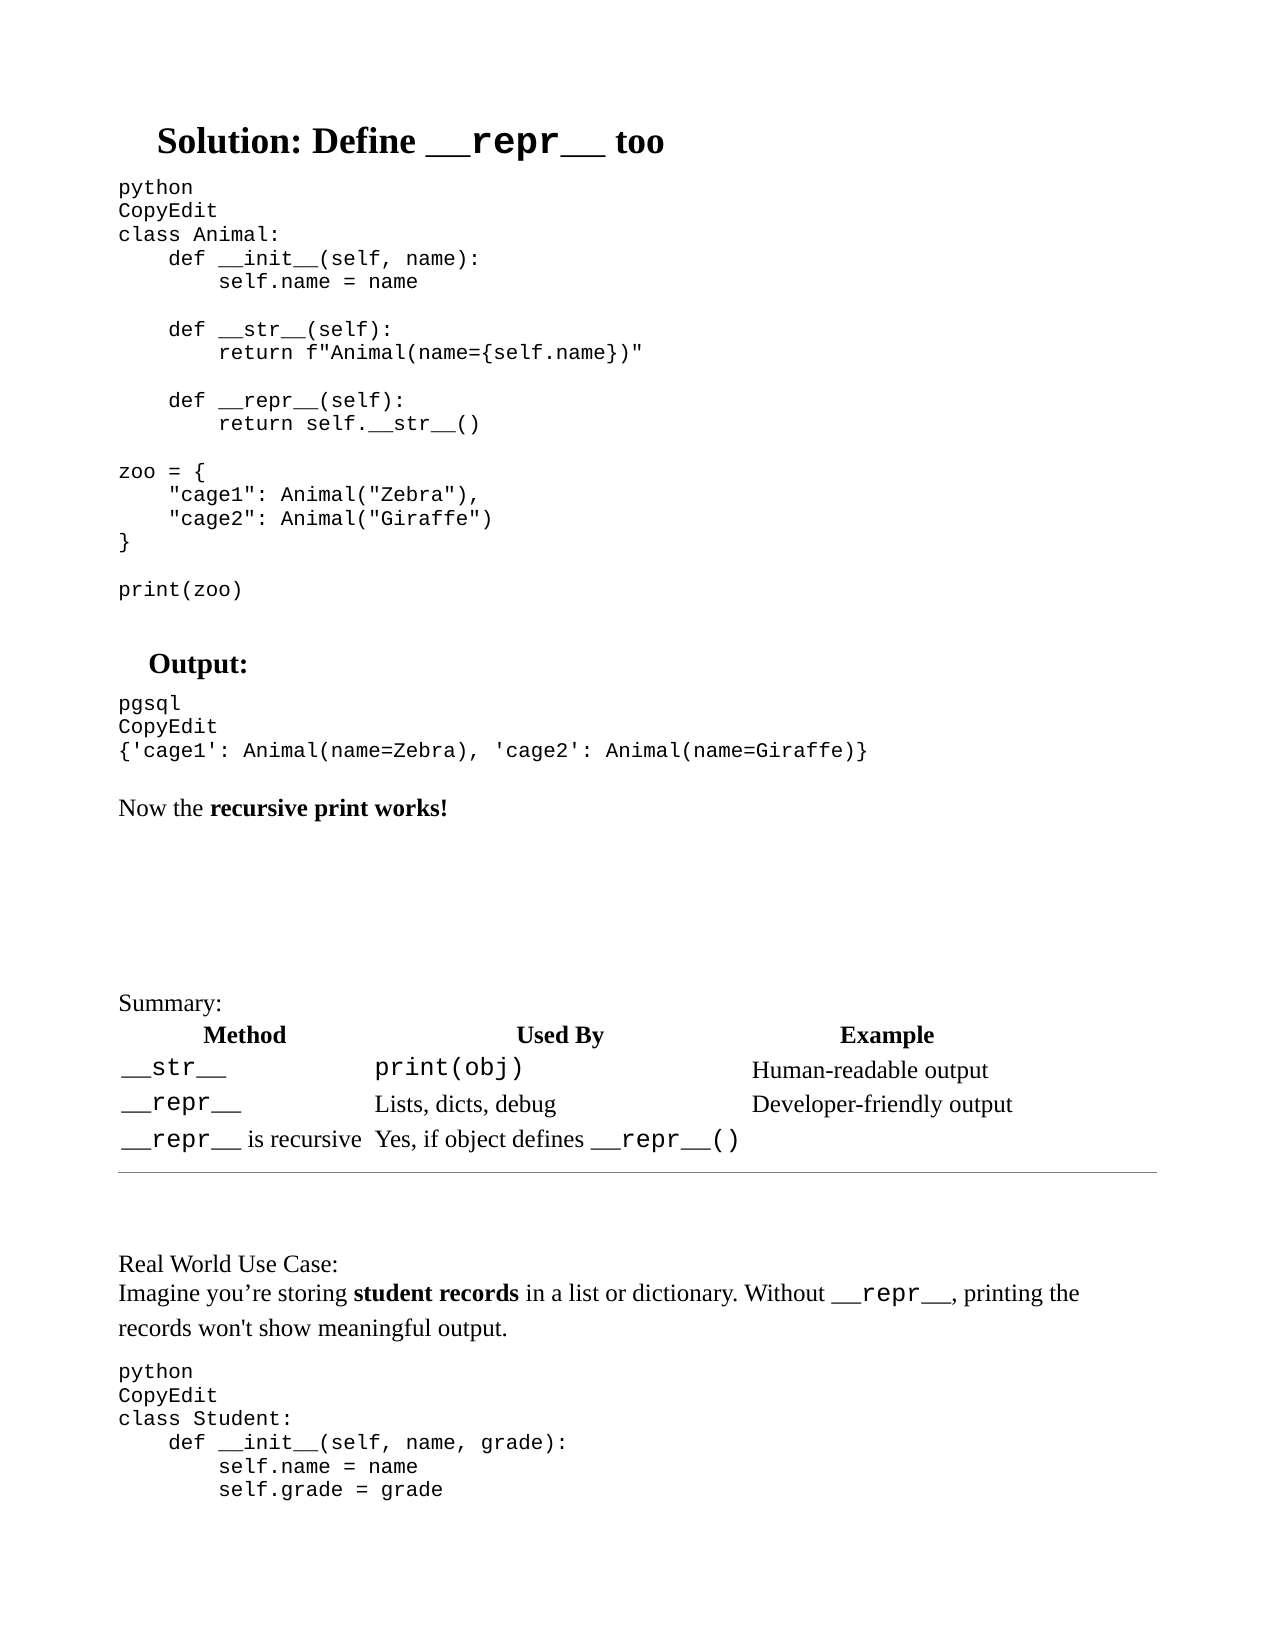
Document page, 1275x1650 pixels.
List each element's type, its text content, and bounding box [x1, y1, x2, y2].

text CopyEdit [118, 1385, 1157, 1408]
text "cage1": Animal("Zebra"), [118, 484, 1157, 508]
table_cell __str__ [118, 1052, 371, 1086]
text Real World Use Case: [118, 1249, 1157, 1278]
table_cell __repr__ [118, 1086, 371, 1121]
text CopyEdit [118, 201, 1157, 224]
text self.name = name [118, 1456, 1157, 1479]
text class Animal: [118, 224, 1157, 248]
text Imagine you’re storing student records in a list or dictionary. Without __repr__, printing the records won't show meaningful output. [118, 1278, 1157, 1342]
text def __str__(self): [118, 319, 1157, 342]
text return self.__str__() [118, 413, 1157, 437]
table_cell Lists, dicts, debug [371, 1086, 749, 1121]
subtitle ✅ Solution: Define __repr__ too [118, 118, 1157, 164]
table_header Used By [371, 1017, 749, 1052]
text python [118, 177, 1157, 201]
text self.name = name [118, 271, 1157, 295]
table_header Example [749, 1017, 1026, 1052]
table_cell Human-readable output [749, 1052, 1026, 1086]
text return f"Animal(name={self.name})" [118, 342, 1157, 366]
table_cell __repr__ is recursive [118, 1121, 371, 1158]
text {'cage1': Animal(name=Zebra), 'cage2': Animal(name=Giraffe)} [118, 740, 1157, 763]
text "cage2": Animal("Giraffe") [118, 508, 1157, 532]
table_cell Developer-friendly output [749, 1086, 1026, 1121]
subtitle ✅ Output: [118, 647, 1157, 680]
text CopyEdit [118, 716, 1157, 740]
text pgsql [118, 693, 1157, 716]
table_cell Yes, if object defines __repr__() [371, 1121, 749, 1158]
text Now the recursive print works! 🎉 [118, 793, 1157, 822]
text def __init__(self, name, grade): [118, 1432, 1157, 1456]
text self.grade = grade [118, 1479, 1157, 1503]
text def __init__(self, name): [118, 248, 1157, 271]
text 🧠 [118, 941, 1157, 970]
table_header Method [118, 1017, 371, 1052]
text Summary: [118, 988, 1157, 1017]
text def __repr__(self): [118, 390, 1157, 413]
text python [118, 1361, 1157, 1385]
text print(zoo) [118, 579, 1157, 602]
text class Student: [118, 1408, 1157, 1432]
table_cell print(obj) [371, 1052, 749, 1086]
text zoo = { [118, 461, 1157, 484]
table_cell [749, 1121, 1026, 1158]
text } [118, 532, 1157, 555]
